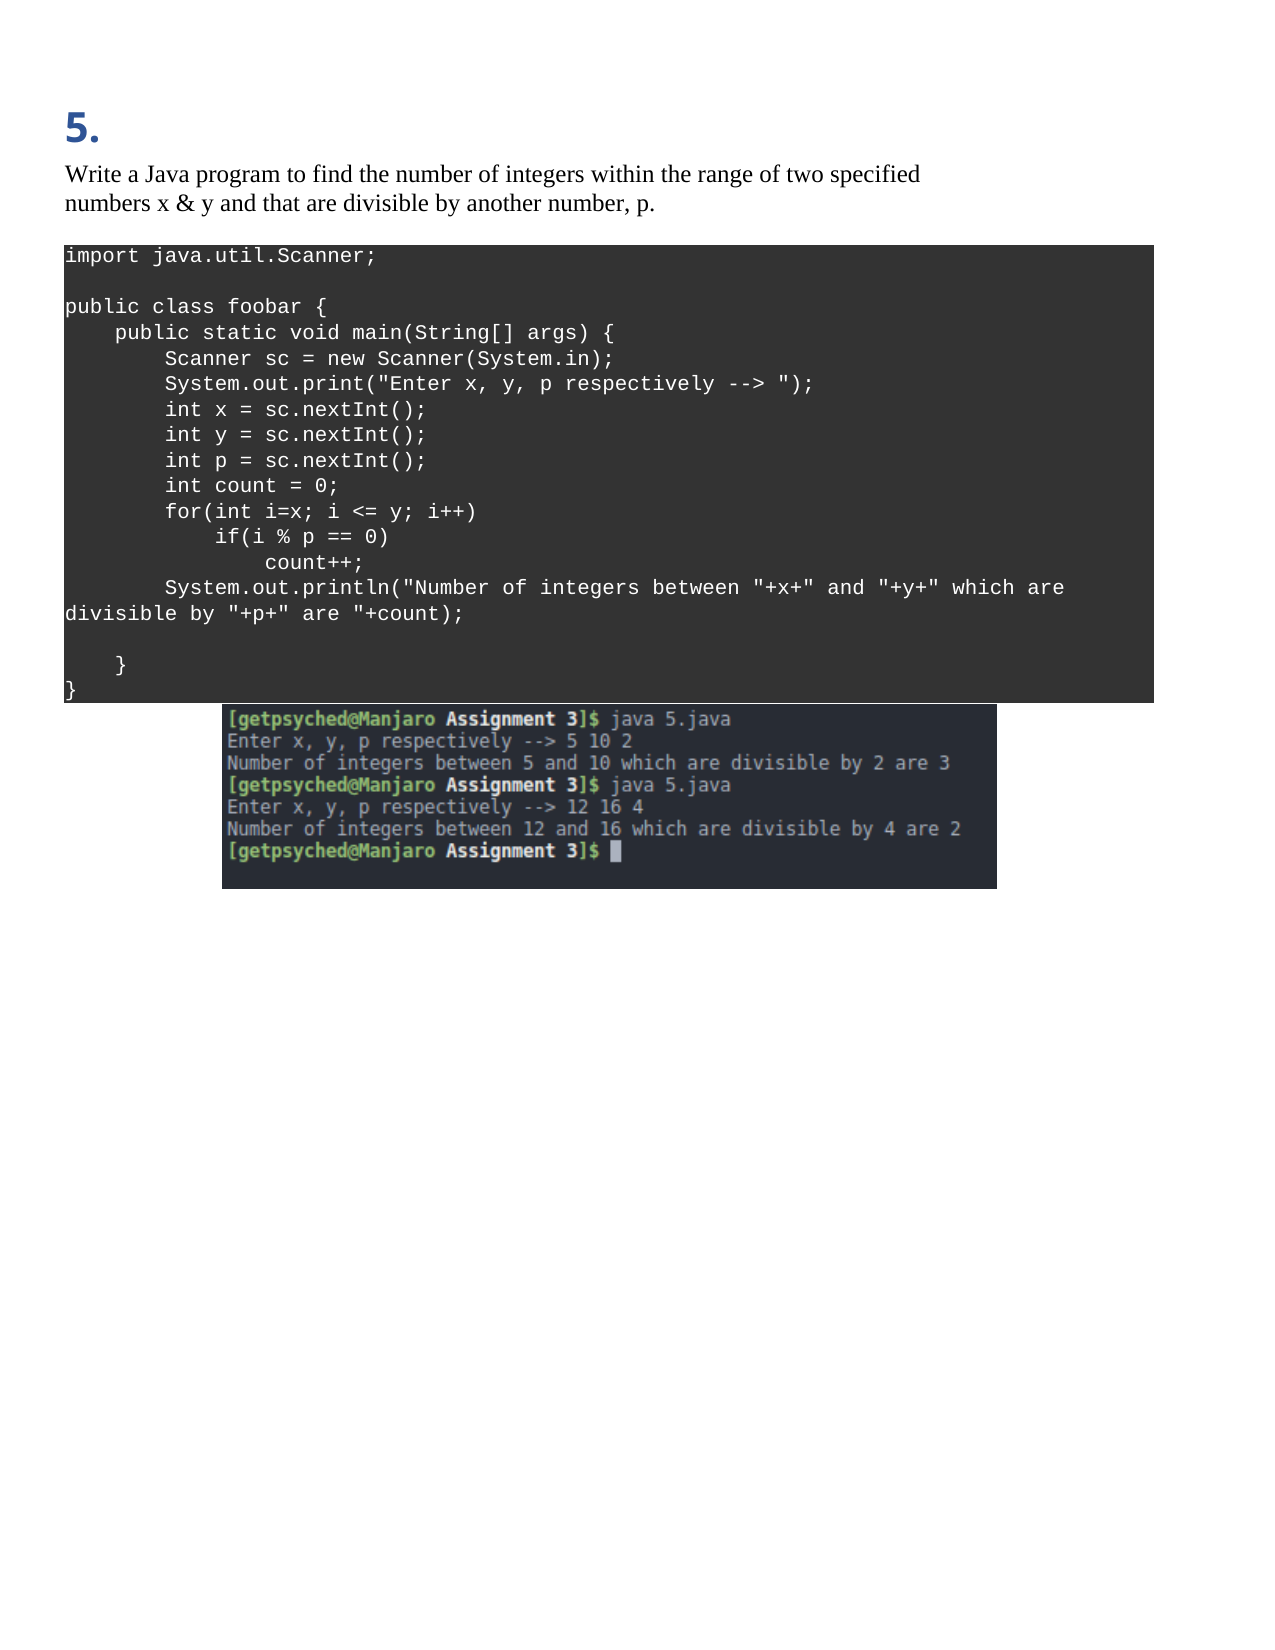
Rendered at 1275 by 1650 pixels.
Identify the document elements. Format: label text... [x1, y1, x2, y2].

text public class foobar { [64, 296, 1154, 320]
text int x = sc.nextInt(); [64, 398, 1154, 422]
text numbers x & y and that are divisible by another number, p. [64, 188, 1154, 217]
text } [64, 679, 1154, 703]
text for(int i=x; i <= y; i++) [64, 501, 1154, 524]
text public static void main(String[] args) { [64, 322, 1154, 346]
subtitle 5. [64, 98, 1154, 155]
text int p = sc.nextInt(); [64, 449, 1154, 473]
text } [64, 654, 1154, 677]
text Write a Java program to find the number of integers within the range of two specified [64, 159, 1154, 188]
text int y = sc.nextInt(); [64, 424, 1154, 448]
text System.out.print("Enter x, y, p respectively --> "); [64, 373, 1154, 397]
text count++; [64, 552, 1154, 575]
text if(i % p == 0) [64, 526, 1154, 550]
text Scanner sc = new Scanner(System.in); [64, 347, 1154, 371]
text System.out.println("Number of integers between "+x+" and "+y+" which are divisible by "+p+" are "+count); [64, 577, 1154, 626]
picture [222, 704, 997, 889]
text int count = 0; [64, 475, 1154, 499]
text import java.util.Scanner; [64, 245, 1154, 269]
